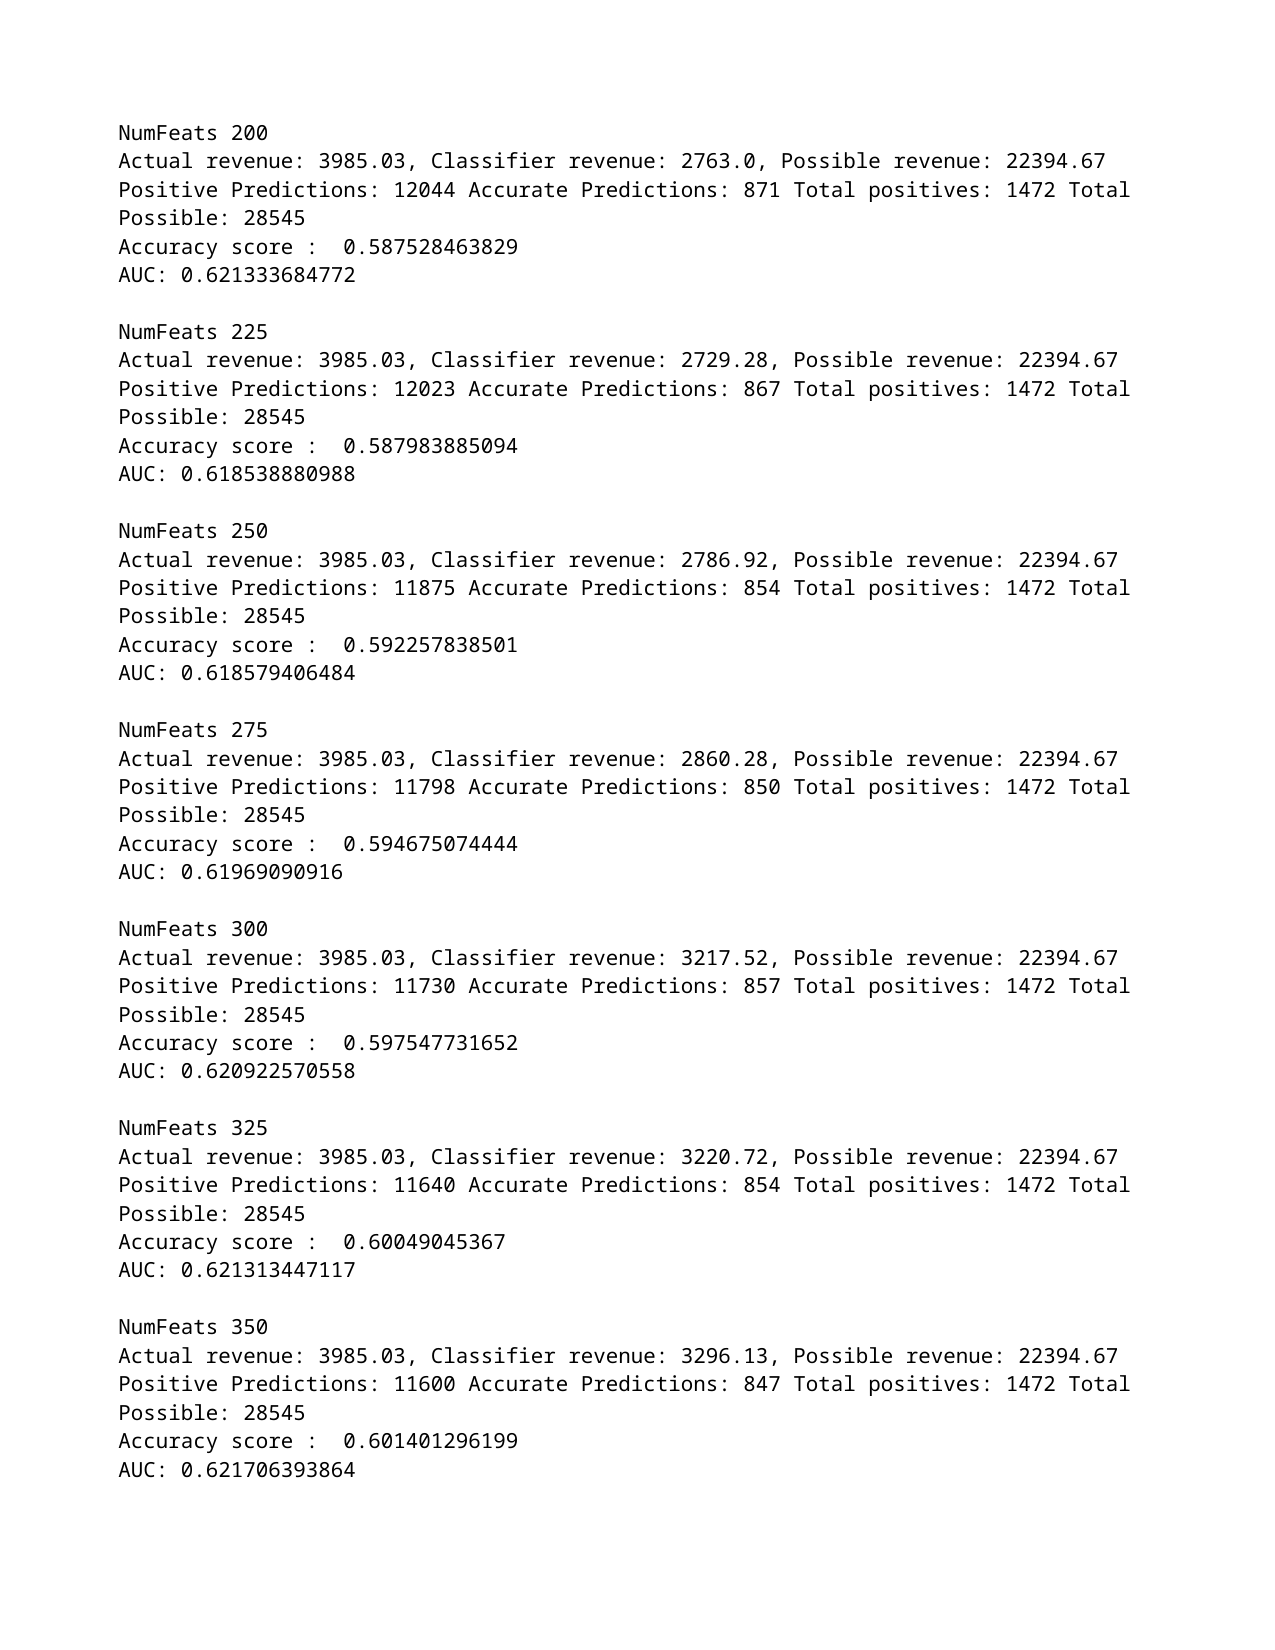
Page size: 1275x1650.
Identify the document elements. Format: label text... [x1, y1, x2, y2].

text AUC: 0.621706393864 [118, 1455, 1157, 1483]
text Accuracy score : 0.594675074444 [118, 829, 1157, 857]
text Positive Predictions: 11798 Accurate Predictions: 850 Total positives: 1472 Total Possible: 28545 [118, 772, 1157, 829]
text AUC: 0.618579406484 [118, 658, 1157, 687]
text Actual revenue: 3985.03, Classifier revenue: 3220.72, Possible revenue: 22394.67 [118, 1142, 1157, 1170]
text Actual revenue: 3985.03, Classifier revenue: 3296.13, Possible revenue: 22394.67 [118, 1341, 1157, 1369]
text Actual revenue: 3985.03, Classifier revenue: 3217.52, Possible revenue: 22394.67 [118, 943, 1157, 971]
text AUC: 0.621333684772 [118, 260, 1157, 289]
text AUC: 0.618538880988 [118, 459, 1157, 488]
text Actual revenue: 3985.03, Classifier revenue: 2786.92, Possible revenue: 22394.67 [118, 545, 1157, 573]
text Positive Predictions: 11875 Accurate Predictions: 854 Total positives: 1472 Total Possible: 28545 [118, 573, 1157, 630]
text AUC: 0.61969090916 [118, 857, 1157, 886]
text Accuracy score : 0.587528463829 [118, 232, 1157, 260]
text Accuracy score : 0.587983885094 [118, 431, 1157, 459]
text Accuracy score : 0.592257838501 [118, 630, 1157, 658]
text AUC: 0.621313447117 [118, 1256, 1157, 1284]
text Positive Predictions: 12023 Accurate Predictions: 867 Total positives: 1472 Total Possible: 28545 [118, 374, 1157, 431]
text NumFeats 350 [118, 1312, 1157, 1341]
text AUC: 0.620922570558 [118, 1057, 1157, 1085]
text Accuracy score : 0.601401296199 [118, 1426, 1157, 1455]
text NumFeats 300 [118, 914, 1157, 943]
text Actual revenue: 3985.03, Classifier revenue: 2860.28, Possible revenue: 22394.67 [118, 744, 1157, 772]
text NumFeats 325 [118, 1113, 1157, 1142]
text Actual revenue: 3985.03, Classifier revenue: 2729.28, Possible revenue: 22394.67 [118, 346, 1157, 374]
text NumFeats 200 [118, 118, 1157, 147]
text Accuracy score : 0.60049045367 [118, 1227, 1157, 1256]
text NumFeats 250 [118, 516, 1157, 545]
text Positive Predictions: 11730 Accurate Predictions: 857 Total positives: 1472 Total Possible: 28545 [118, 971, 1157, 1028]
text NumFeats 225 [118, 317, 1157, 346]
text Positive Predictions: 11640 Accurate Predictions: 854 Total positives: 1472 Total Possible: 28545 [118, 1170, 1157, 1227]
text Positive Predictions: 11600 Accurate Predictions: 847 Total positives: 1472 Total Possible: 28545 [118, 1369, 1157, 1426]
text Actual revenue: 3985.03, Classifier revenue: 2763.0, Possible revenue: 22394.67 [118, 147, 1157, 175]
text Positive Predictions: 12044 Accurate Predictions: 871 Total positives: 1472 Total Possible: 28545 [118, 175, 1157, 232]
text NumFeats 275 [118, 715, 1157, 744]
text Accuracy score : 0.597547731652 [118, 1028, 1157, 1057]
